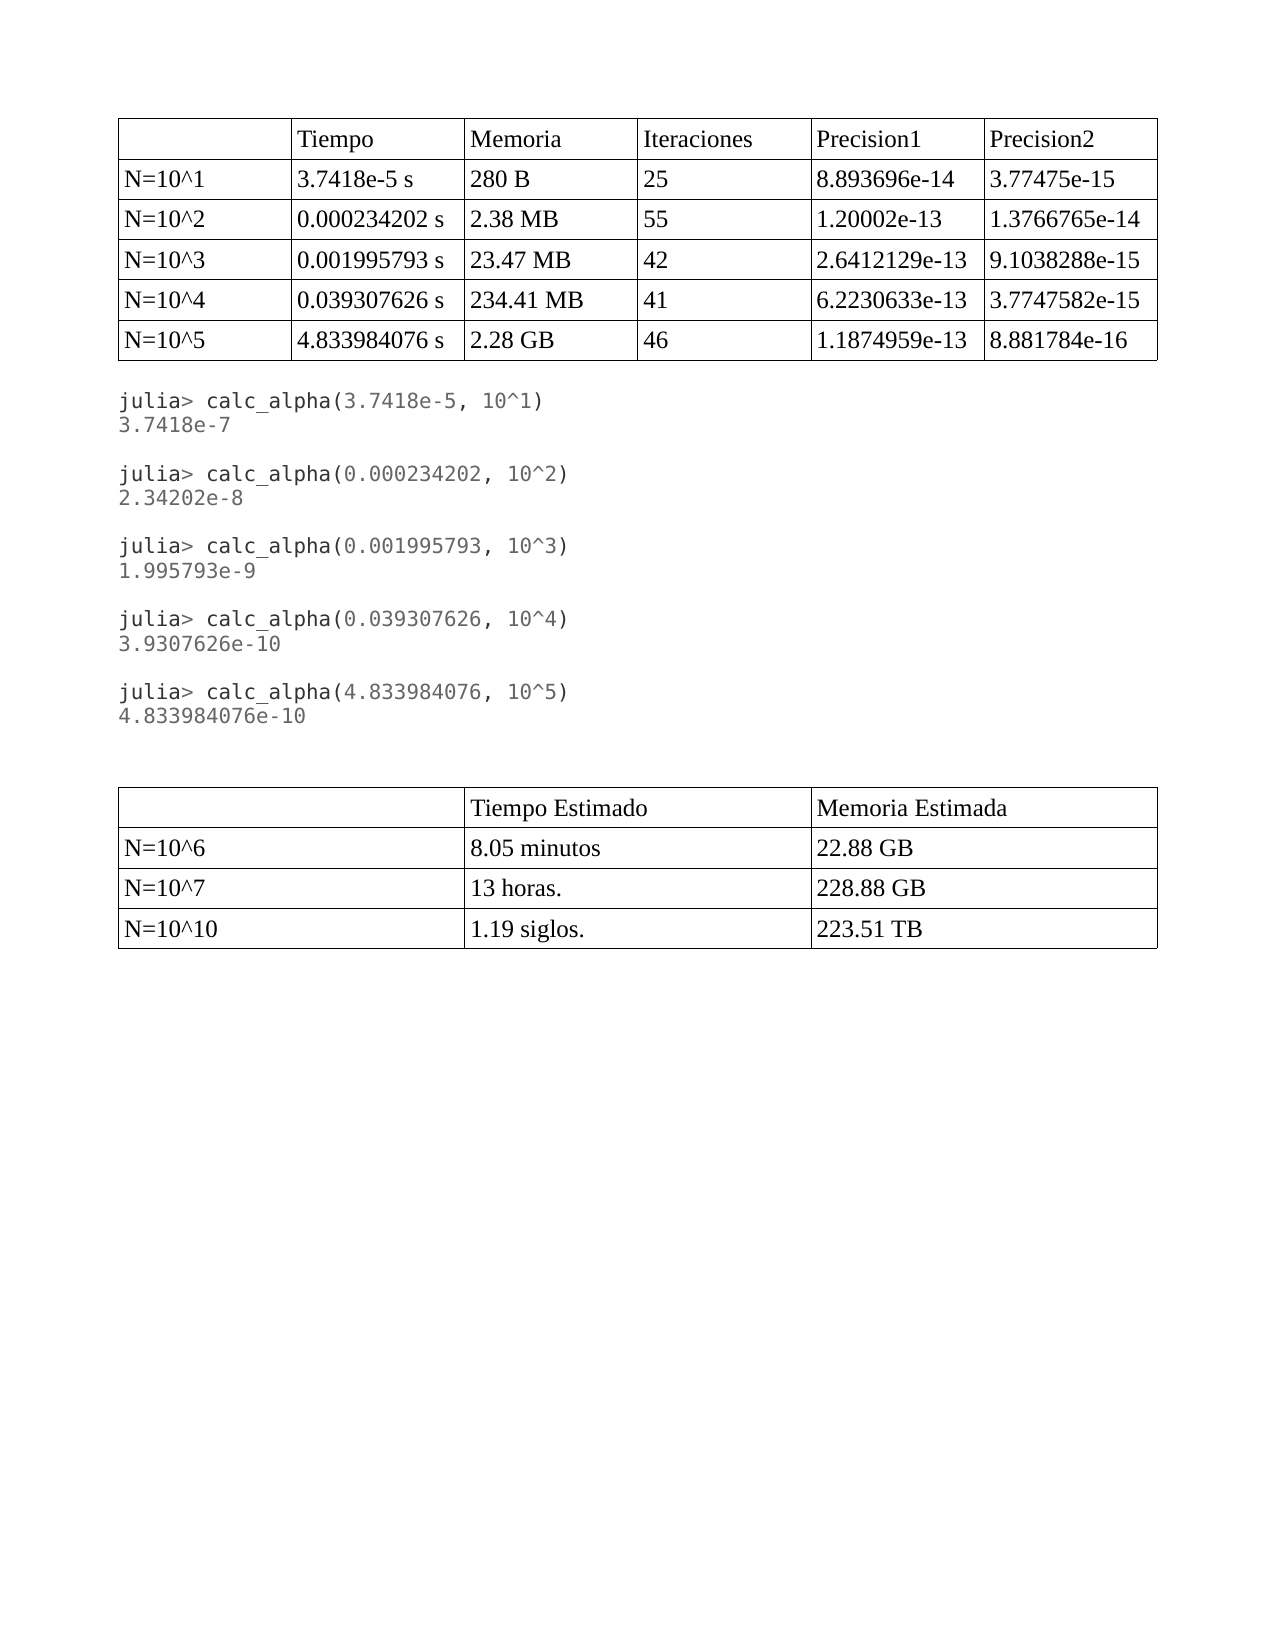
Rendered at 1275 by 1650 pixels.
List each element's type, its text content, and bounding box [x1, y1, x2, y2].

text 3.7418e-7 [118, 413, 1157, 437]
table_cell N=10^1 [119, 160, 291, 199]
table_cell 55 [638, 200, 811, 239]
table_cell N=10^10 [119, 909, 464, 948]
table_cell 42 [638, 240, 811, 279]
table_header [119, 788, 464, 827]
table_cell 0.039307626 s [292, 280, 464, 320]
text julia> calc_alpha(0.000234202, 10^2) [118, 462, 1157, 486]
table_cell 1.19 siglos. [465, 909, 811, 948]
table_cell 8.893696e-14 [812, 160, 984, 199]
table_cell N=10^4 [119, 280, 291, 320]
table_cell 0.001995793 s [292, 240, 464, 279]
table_cell 0.000234202 s [292, 200, 464, 239]
table_cell 9.1038288e-15 [985, 240, 1157, 279]
table_cell 2.38 MB [465, 200, 637, 239]
table_header Precision2 [985, 119, 1157, 158]
table_cell 22.88 GB [812, 828, 1157, 867]
table_cell 228.88 GB [812, 869, 1157, 908]
text julia> calc_alpha(4.833984076, 10^5) [118, 680, 1157, 704]
table_cell N=10^7 [119, 869, 464, 908]
table_header Iteraciones [638, 119, 811, 158]
table_cell N=10^6 [119, 828, 464, 867]
text julia> calc_alpha(0.001995793, 10^3) [118, 534, 1157, 559]
table_cell N=10^3 [119, 240, 291, 279]
table_cell 1.1874959e-13 [812, 321, 984, 360]
table_cell 25 [638, 160, 811, 199]
table_cell 2.6412129e-13 [812, 240, 984, 279]
table_cell 23.47 MB [465, 240, 637, 279]
text 2.34202e-8 [118, 486, 1157, 510]
table_header Memoria Estimada [812, 788, 1157, 827]
text 4.833984076e-10 [118, 704, 1157, 729]
text julia> calc_alpha(3.7418e-5, 10^1) [118, 389, 1157, 413]
table_cell N=10^5 [119, 321, 291, 360]
table_cell 41 [638, 280, 811, 320]
table_cell 8.881784e-16 [985, 321, 1157, 360]
table_header [119, 119, 291, 158]
text julia> calc_alpha(0.039307626, 10^4) [118, 607, 1157, 632]
table_cell 280 B [465, 160, 637, 199]
table_cell 3.77475e-15 [985, 160, 1157, 199]
table_cell 6.2230633e-13 [812, 280, 984, 320]
table_cell 13 horas. [465, 869, 811, 908]
table_header Tiempo Estimado [465, 788, 811, 827]
table_cell 1.3766765e-14 [985, 200, 1157, 239]
table_header Tiempo [292, 119, 464, 158]
table_cell 3.7747582e-15 [985, 280, 1157, 320]
table_cell 4.833984076 s [292, 321, 464, 360]
table_cell 223.51 TB [812, 909, 1157, 948]
table_cell 46 [638, 321, 811, 360]
table_cell N=10^2 [119, 200, 291, 239]
text 1.995793e-9 [118, 559, 1157, 583]
text 3.9307626e-10 [118, 632, 1157, 656]
table_header Precision1 [812, 119, 984, 158]
table_cell 8.05 minutos [465, 828, 811, 867]
table_cell 234.41 MB [465, 280, 637, 320]
table_cell 1.20002e-13 [812, 200, 984, 239]
table_cell 2.28 GB [465, 321, 637, 360]
table_cell 3.7418e-5 s [292, 160, 464, 199]
table_header Memoria [465, 119, 637, 158]
